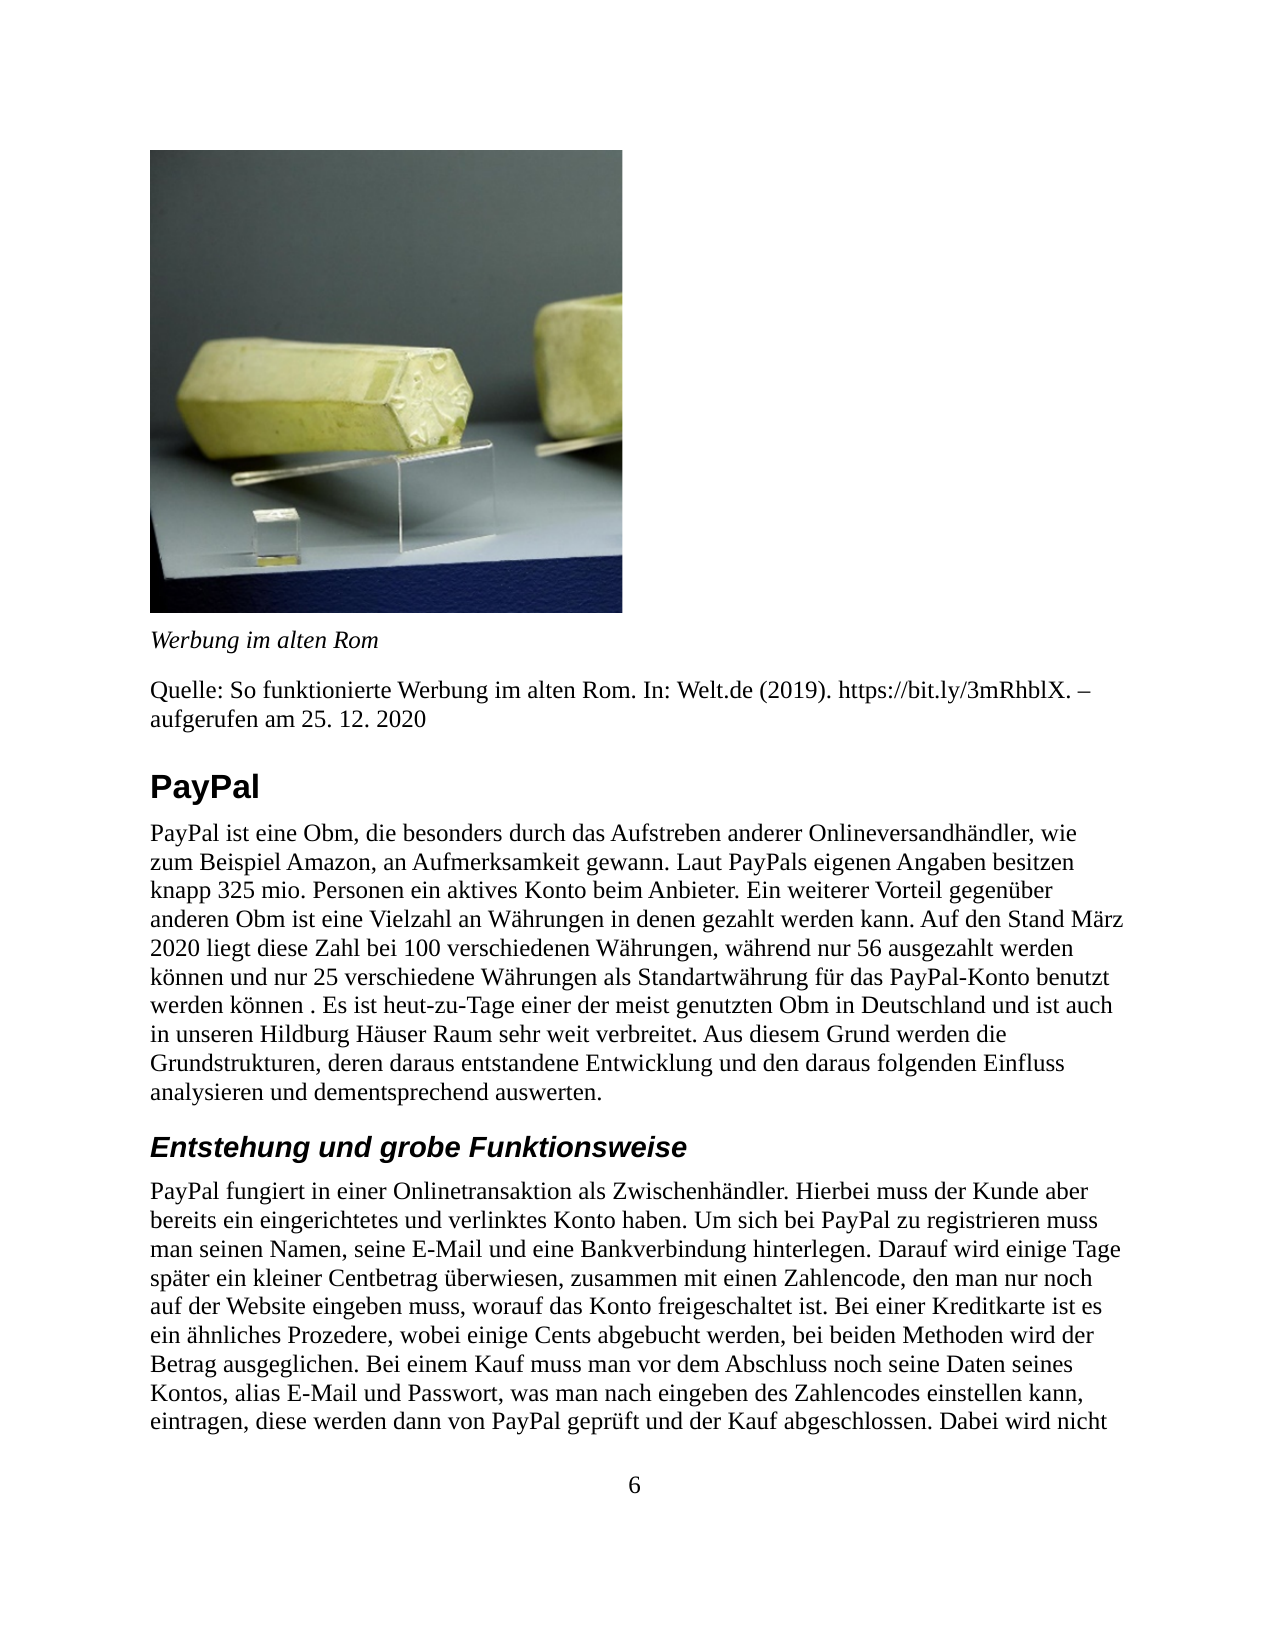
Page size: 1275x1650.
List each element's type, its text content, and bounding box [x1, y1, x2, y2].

subtitle PayPal [150, 767, 1125, 805]
text PayPal ist eine Obm, die besonders durch das Aufstreben anderer Onlineversandhändler, wie zum Beispiel Amazon, an Aufmerksamkeit gewann. Laut PayPals eigenen Angaben besitzen knapp 325 mio. Personen ein aktives Konto beim Anbieter. Ein weiterer Vorteil gegenüber anderen Obm ist eine Vielzahl an Währungen in denen gezahlt werden kann. Auf den Stand März 2020 liegt diese Zahl bei 100 verschiedenen Währungen, während nur 56 ausgezahlt werden können und nur 25 verschiedene Währungen als Standartwährung für das PayPal-Konto benutzt werden können . Es ist heut-zu-Tage einer der meist genutzten Obm in Deutschland und ist auch in unseren Hildburg Häuser Raum sehr weit verbreitet. Aus diesem Grund werden die Grundstrukturen, deren daraus entstandene Entwicklung und den daraus folgenden Einfluss analysieren und dementsprechend auswerten. [150, 818, 1125, 1105]
text Werbung im alten Rom [150, 625, 1125, 654]
picture [150, 150, 623, 613]
text Quelle: So funktionierte Werbung im alten Rom. In: Welt.de (2019). https://bit.ly/3mRhblX. – aufgerufen am 25. 12. 2020 [150, 675, 1125, 733]
subtitle Entstehung und grobe Funktionsweise [150, 1130, 1125, 1164]
text PayPal fungiert in einer Onlinetransaktion als Zwischenhändler. Hierbei muss der Kunde aber bereits ein eingerichtetes und verlinktes Konto haben. Um sich bei PayPal zu registrieren muss man seinen Namen, seine E-Mail und eine Bankverbindung hinterlegen. Darauf wird einige Tage später ein kleiner Centbetrag überwiesen, zusammen mit einen Zahlencode, den man nur noch auf der Website eingeben muss, worauf das Konto freigeschaltet ist. Bei einer Kreditkarte ist es ein ähnliches Prozedere, wobei einige Cents abgebucht werden, bei beiden Methoden wird der Betrag ausgeglichen. Bei einem Kauf muss man vor dem Abschluss noch seine Daten seines Kontos, alias E-Mail und Passwort, was man nach eingeben des Zahlencodes einstellen kann, eintragen, diese werden dann von PayPal geprüft und der Kauf abgeschlossen. Dabei wird nicht [150, 1176, 1125, 1435]
